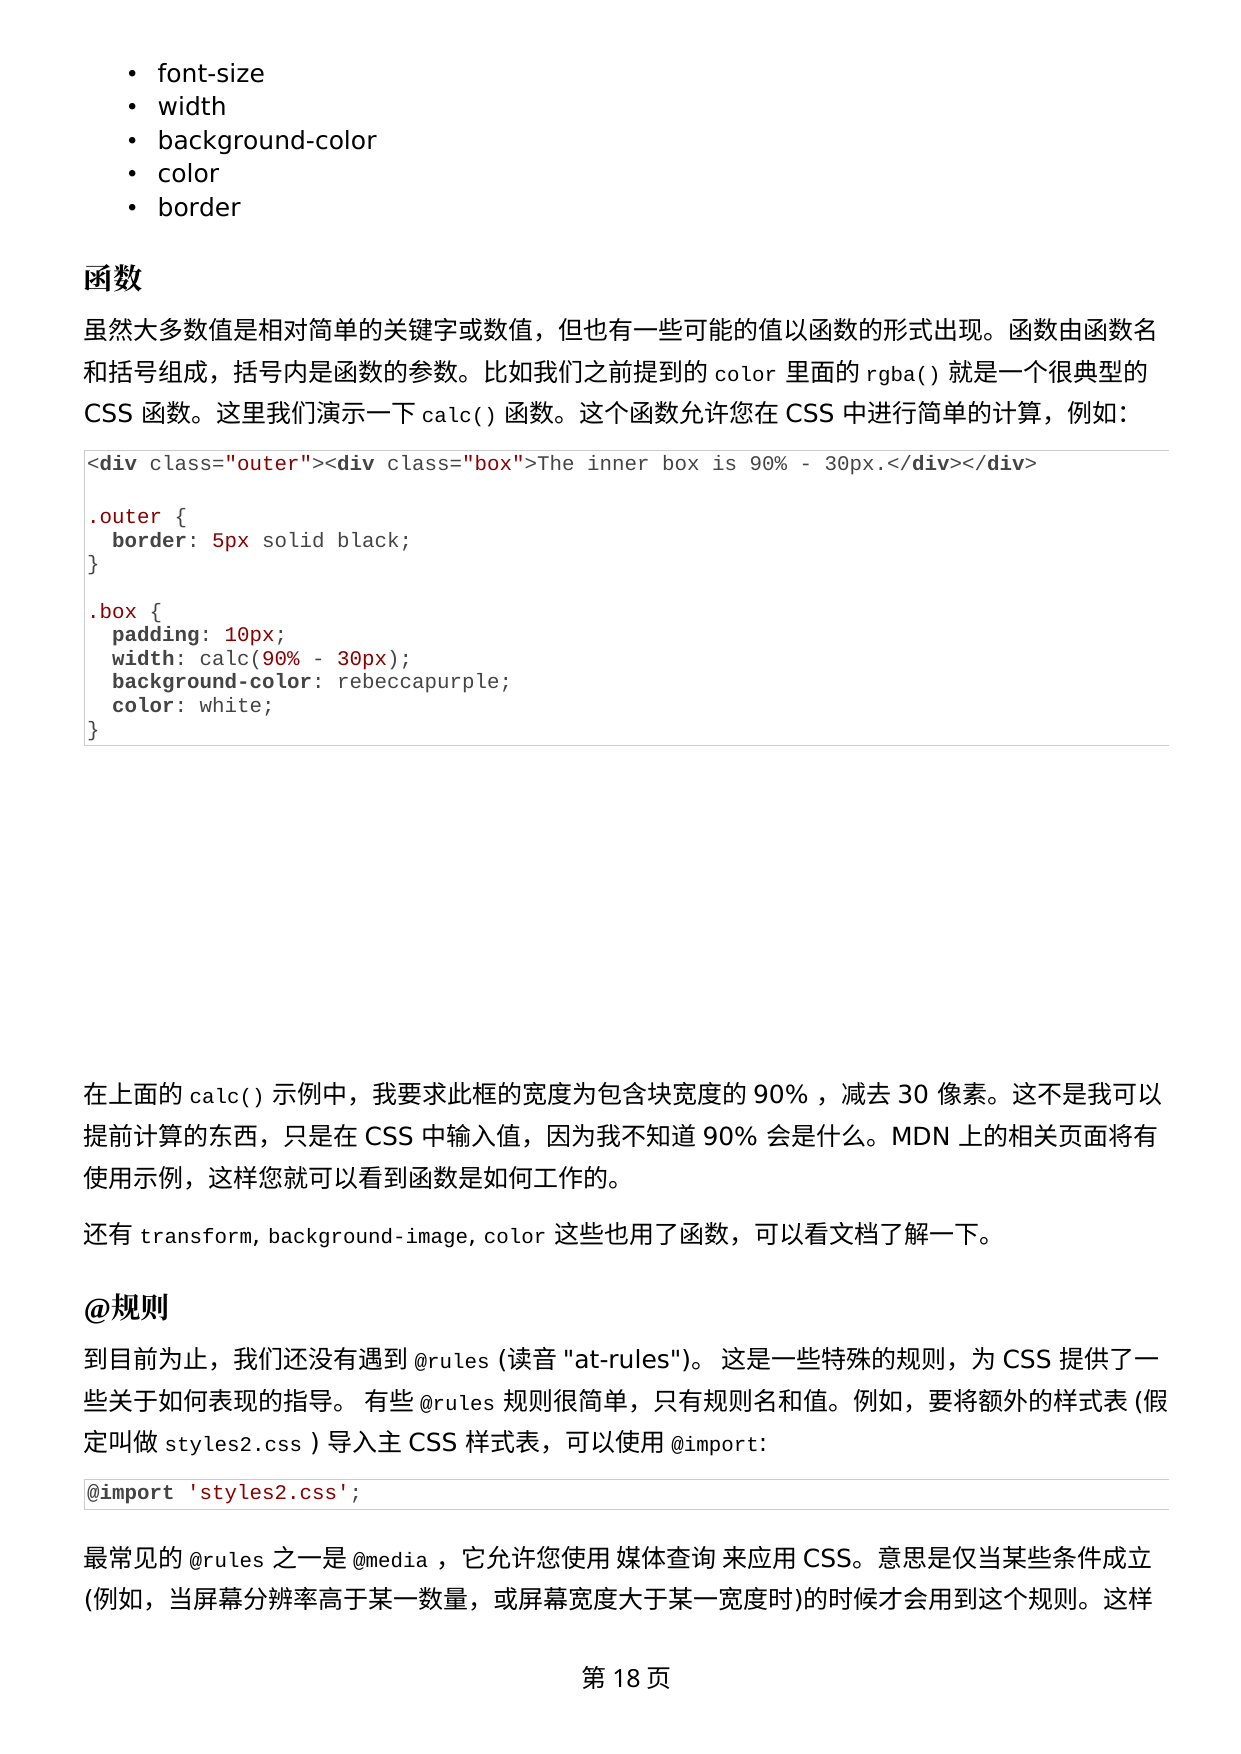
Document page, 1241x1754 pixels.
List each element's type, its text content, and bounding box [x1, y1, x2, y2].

list border [128, 193, 1169, 222]
subtitle @规则 [84, 1285, 1169, 1327]
text 到目前为止，我们还没有遇到 @rules (读音 "at-rules")。 这是一些特殊的规则，为 CSS 提供了一些关于如何表现的指导。 有些 @rules 规则很简单，只有规则名和值。例如，要将额外的样式表 (假定叫做 styles2.css ) 导入主 CSS 样式表，可以使用 @import: [84, 1339, 1169, 1459]
text background-color: rebeccapurple; [85, 668, 1169, 692]
list font-size [128, 59, 1169, 88]
text width: calc(90% - 30px); [85, 645, 1169, 668]
text .box { [85, 598, 1169, 621]
text @import 'styles2.css'; [85, 1480, 1169, 1509]
text padding: 10px; [85, 621, 1169, 645]
text 最常见的 @rules 之一是 @media ，它允许您使用 媒体查询 来应用 CSS。意思是仅当某些条件成立(例如，当屏幕分辨率高于某一数量，或屏幕宽度大于某一宽度时)的时候才会用到这个规则。这样 [84, 1538, 1169, 1616]
subtitle 函数 [84, 256, 1169, 298]
text } [85, 716, 1169, 745]
text 虽然大多数值是相对简单的关键字或数值，但也有一些可能的值以函数的形式出现。函数由函数名和括号组成，括号内是函数的参数。比如我们之前提到的 color 里面的 rgba() 就是一个很典型的 CSS 函数。这里我们演示一下 calc() 函数。这个函数允许您在 CSS 中进行简单的计算，例如： [84, 310, 1169, 430]
list color [128, 160, 1169, 189]
text } [85, 550, 1169, 577]
text color: white; [85, 692, 1169, 716]
list width [128, 93, 1169, 122]
list background-color [128, 126, 1169, 155]
text <div class="outer"><div class="box">The inner box is 90% - 30px.</div></div> [85, 451, 1169, 477]
text 在上面的 calc() 示例中，我要求此框的宽度为包含块宽度的 90% ，减去 30 像素。这不是我可以提前计算的东西，只是在 CSS 中输入值，因为我不知道 90% 会是什么。MDN 上的相关页面将有使用示例，这样您就可以看到函数是如何工作的。 [84, 1075, 1169, 1194]
text .outer { [85, 503, 1169, 527]
text 还有 transform, background-image, color 这些也用了函数，可以看文档了解一下。 [84, 1214, 1169, 1251]
text border: 5px solid black; [85, 527, 1169, 550]
